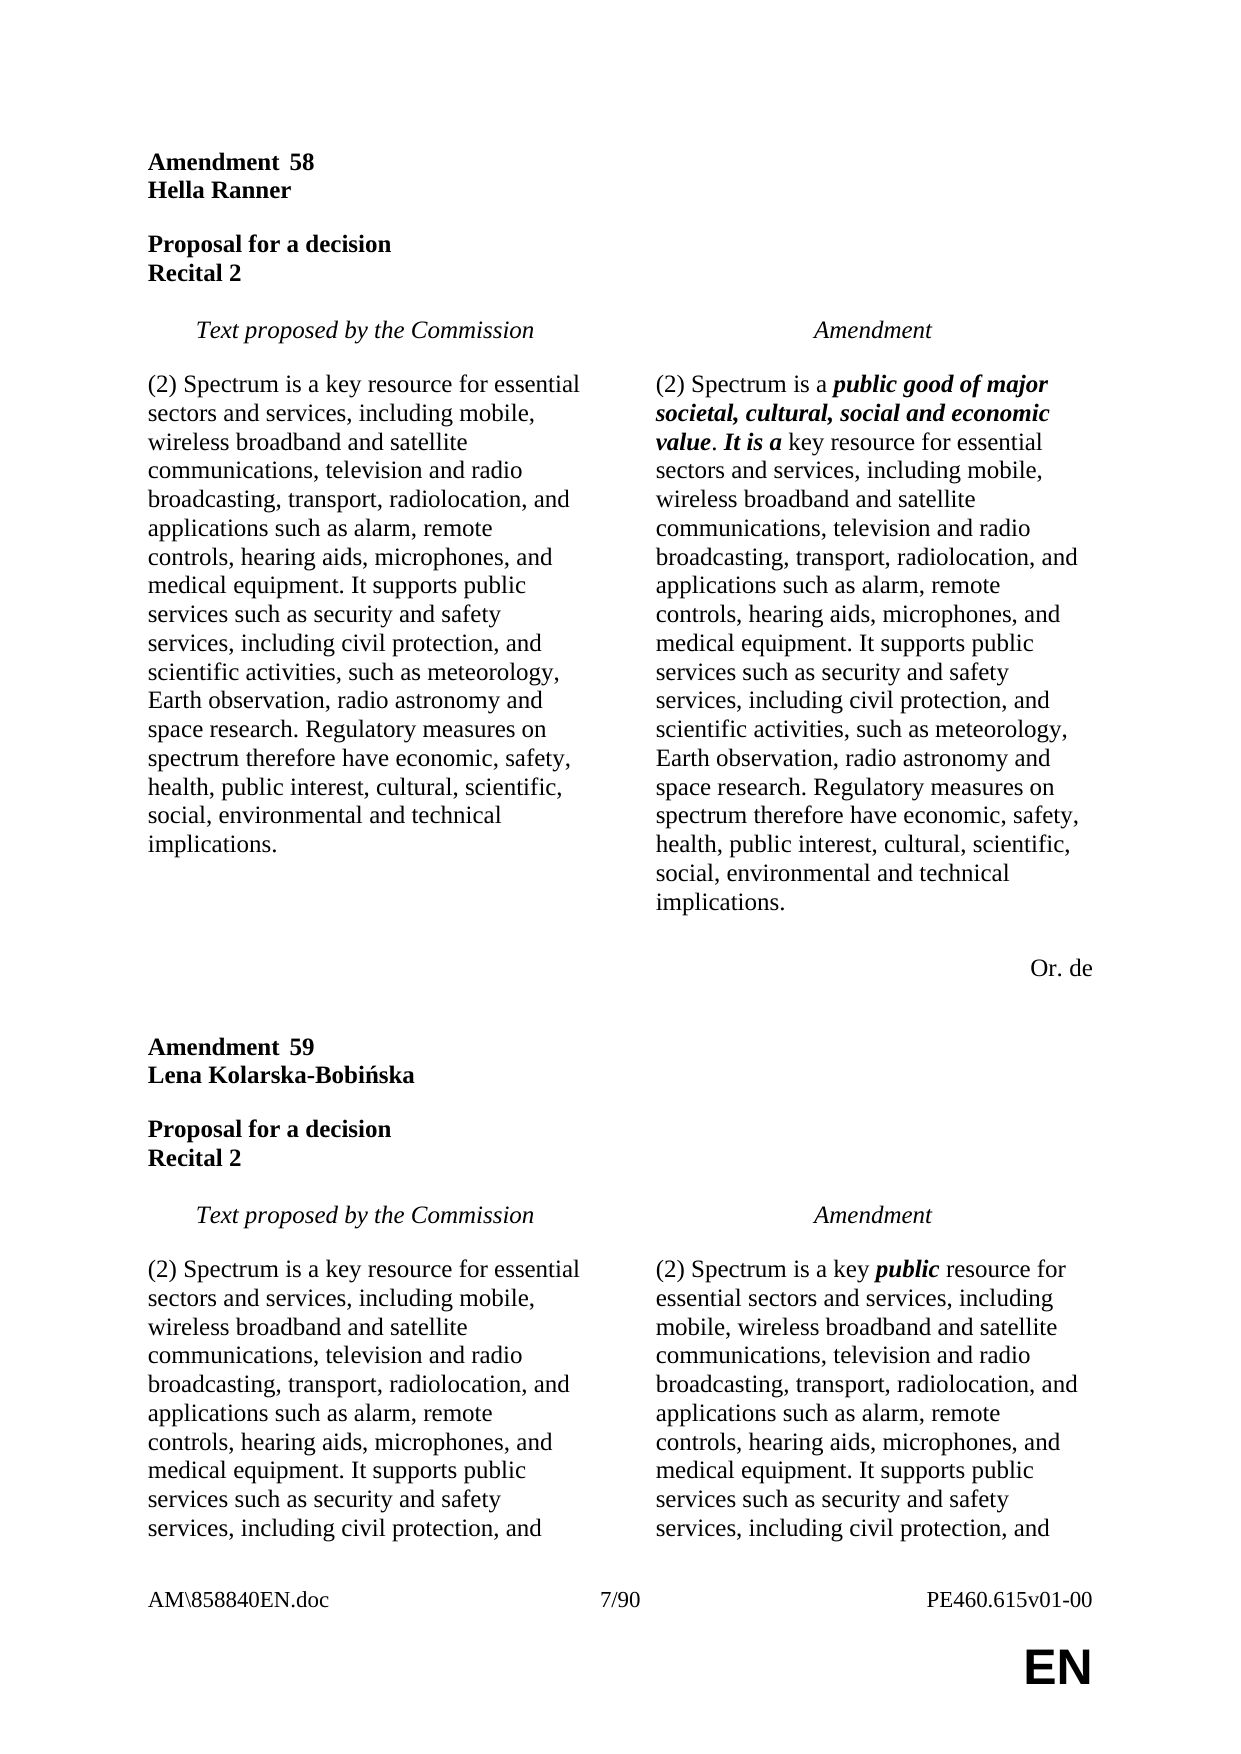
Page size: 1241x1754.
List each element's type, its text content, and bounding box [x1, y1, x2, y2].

text <Members>Lena Kolarska-Bobińska</Members> [148, 1061, 1093, 1089]
table_cell (2) Spectrum is a public good of major societal, cultural, social and economic value. It is a key resource for essential sectors and services, including mobile, wireless broadband and satellite communications, television and radio broadcasting, transport, radiolocation, and applications such as alarm, remote controls, hearing aids, microphones, and medical equipment. It supports public services such as security and safety services, including civil protection, and scientific activities, such as meteorology, Earth observation, radio astronomy and space research. Regulatory measures on spectrum therefore have economic, safety, health, public interest, cultural, scientific, social, environmental and technical implications. [620, 369, 1128, 928]
text <Amend>Amendment <NumAm>59</NumAm> [148, 1032, 1093, 1061]
table_header [112, 1172, 1128, 1201]
text <Members>Hella Ranner</Members> [148, 176, 1093, 204]
table_cell (2) Spectrum is a key public resource for essential sectors and services, including mobile, wireless broadband and satellite communications, television and radio broadcasting, transport, radiolocation, and applications such as alarm, remote controls, hearing aids, microphones, and medical equipment. It supports public services such as security and safety services, including civil protection, and [620, 1254, 1128, 1542]
text Or. <Original>{DE}de</Original> [148, 953, 1093, 982]
table_cell Amendment [620, 316, 1128, 369]
text <Article>Recital 2 </Article> [148, 1143, 1093, 1172]
table_cell (2) Spectrum is a key resource for essential sectors and services, including mobile, wireless broadband and satellite communications, television and radio broadcasting, transport, radiolocation, and applications such as alarm, remote controls, hearing aids, microphones, and medical equipment. It supports public services such as security and safety services, including civil protection, and scientific activities, such as meteorology, Earth observation, radio astronomy and space research. Regulatory measures on spectrum therefore have economic, safety, health, public interest, cultural, scientific, social, environmental and technical implications. [112, 369, 620, 928]
text <Amend>Amendment <NumAm>58</NumAm> [148, 147, 1093, 176]
text <DocAmend>Proposal for a decision</DocAmend> [148, 229, 1093, 258]
table_cell Text proposed by the Commission [112, 316, 620, 369]
text <Article>Recital 2 </Article> [148, 258, 1093, 287]
text <DocAmend>Proposal for a decision</DocAmend> [148, 1114, 1093, 1143]
table_cell (2) Spectrum is a key resource for essential sectors and services, including mobile, wireless broadband and satellite communications, television and radio broadcasting, transport, radiolocation, and applications such as alarm, remote controls, hearing aids, microphones, and medical equipment. It supports public services such as security and safety services, including civil protection, and [112, 1254, 620, 1542]
table_cell Amendment [620, 1201, 1128, 1254]
table_header [112, 287, 1128, 316]
table_cell Text proposed by the Commission [112, 1201, 620, 1254]
